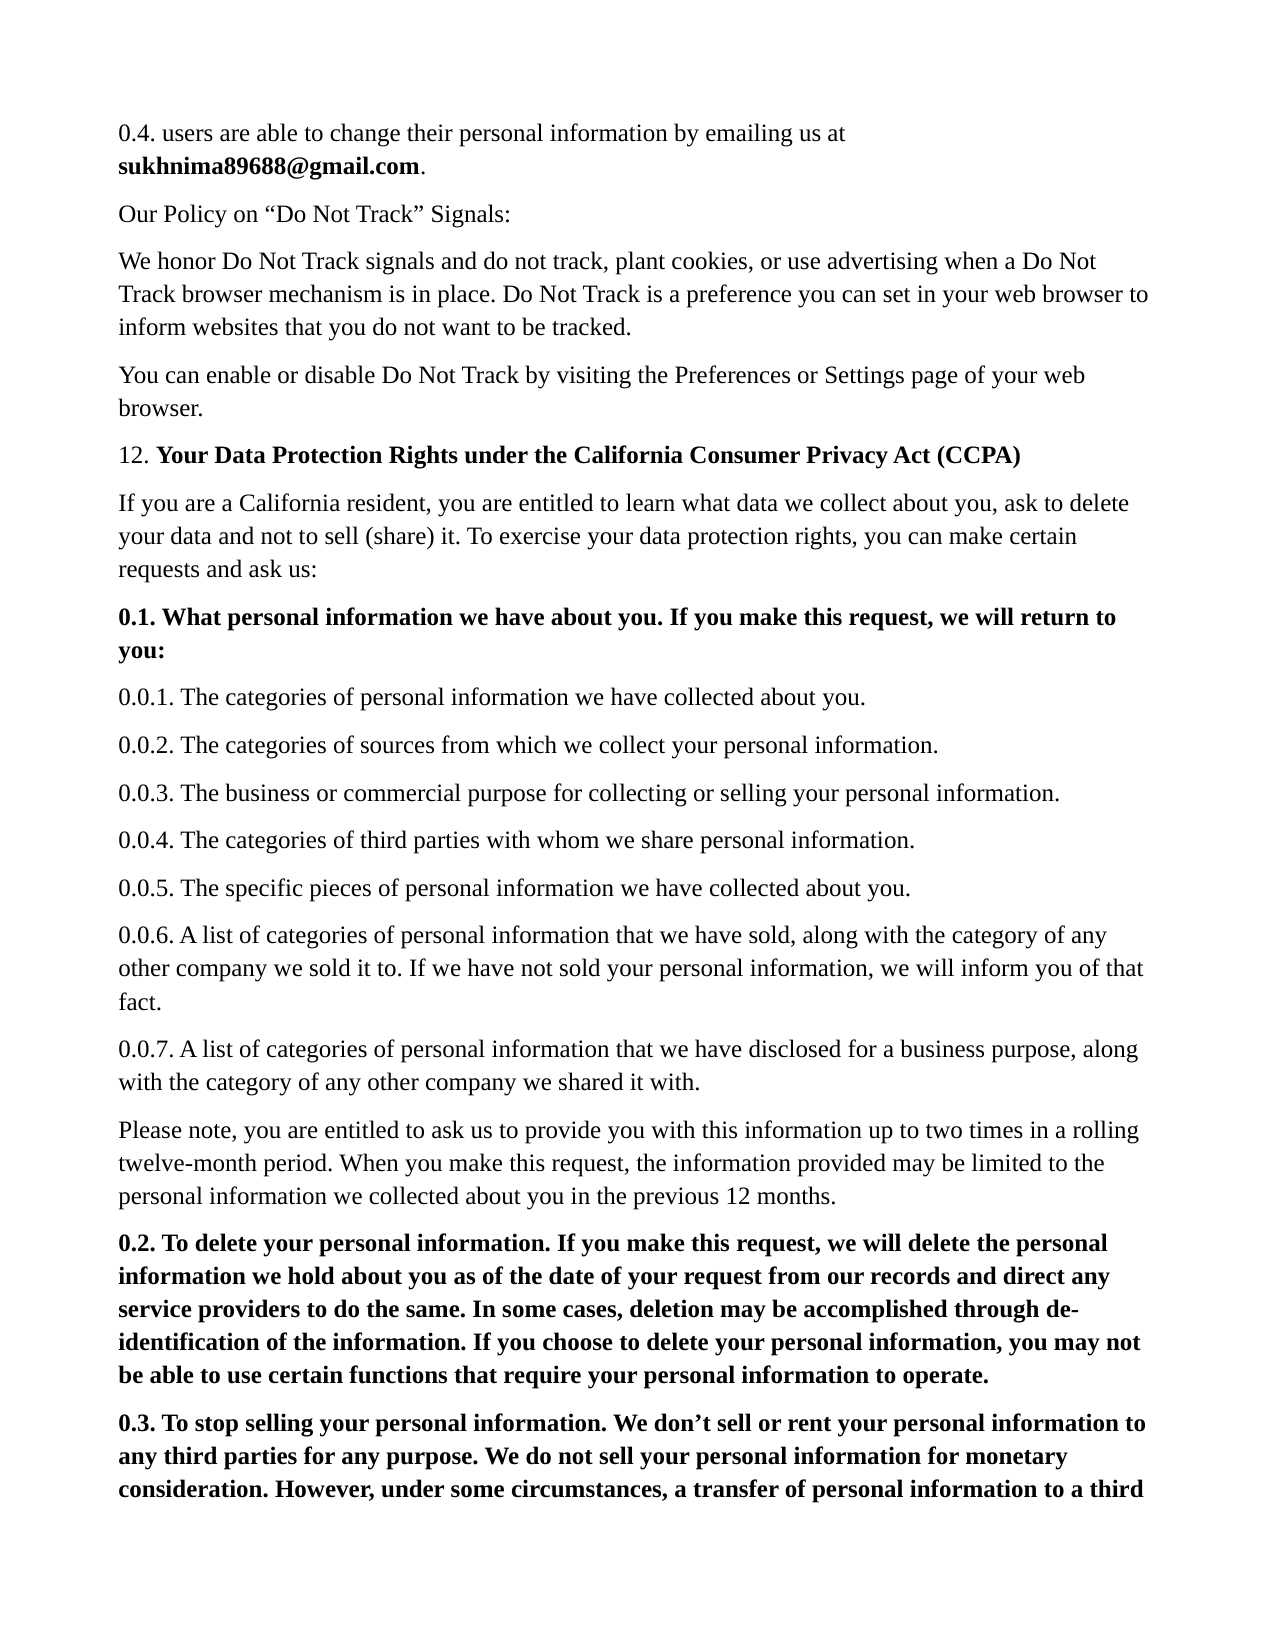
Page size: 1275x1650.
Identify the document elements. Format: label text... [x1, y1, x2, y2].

text 12. Your Data Protection Rights under the California Consumer Privacy Act (CCPA) [118, 441, 1157, 469]
text 0.0.7. A list of categories of personal information that we have disclosed for a business purpose, along with the category of any other company we shared it with. [118, 1034, 1157, 1096]
text If you are a California resident, you are entitled to learn what data we collect about you, ask to delete your data and not to sell (share) it. To exercise your data protection rights, you can make certain requests and ask us: [118, 488, 1157, 583]
text 0.3. To stop selling your personal information. We don’t sell or rent your personal information to any third parties for any purpose. We do not sell your personal information for monetary consideration. However, under some circumstances, a transfer of personal information to a third [118, 1408, 1157, 1503]
text 0.0.3. The business or commercial purpose for collecting or selling your personal information. [118, 778, 1157, 806]
text 0.0.4. The categories of third parties with whom we share personal information. [118, 825, 1157, 854]
text 0.0.5. The specific pieces of personal information we have collected about you. [118, 873, 1157, 902]
text 0.0.2. The categories of sources from which we collect your personal information. [118, 730, 1157, 759]
text We honor Do Not Track signals and do not track, plant cookies, or use advertising when a Do Not Track browser mechanism is in place. Do Not Track is a preference you can set in your web browser to inform websites that you do not want to be tracked. [118, 246, 1157, 341]
text You can enable or disable Do Not Track by visiting the Preferences or Settings page of your web browser. [118, 360, 1157, 422]
text Our Policy on “Do Not Track” Signals: [118, 199, 1157, 227]
text 0.1. What personal information we have about you. If you make this request, we will return to you: [118, 602, 1157, 664]
text 0.0.6. A list of categories of personal information that we have sold, along with the category of any other company we sold it to. If we have not sold your personal information, we will inform you of that fact. [118, 921, 1157, 1015]
text Please note, you are entitled to ask us to provide you with this information up to two times in a rolling twelve-month period. When you make this request, the information provided may be limited to the personal information we collected about you in the previous 12 months. [118, 1115, 1157, 1209]
text 0.2. To delete your personal information. If you make this request, we will delete the personal information we hold about you as of the date of your request from our records and direct any service providers to do the same. In some cases, deletion may be accomplished through de-identification of the information. If you choose to delete your personal information, you may not be able to use certain functions that require your personal information to operate. [118, 1228, 1157, 1389]
text 0.0.1. The categories of personal information we have collected about you. [118, 682, 1157, 711]
text 0.4. users are able to change their personal information by emailing us at sukhnima89688@gmail.com. [118, 118, 1157, 180]
